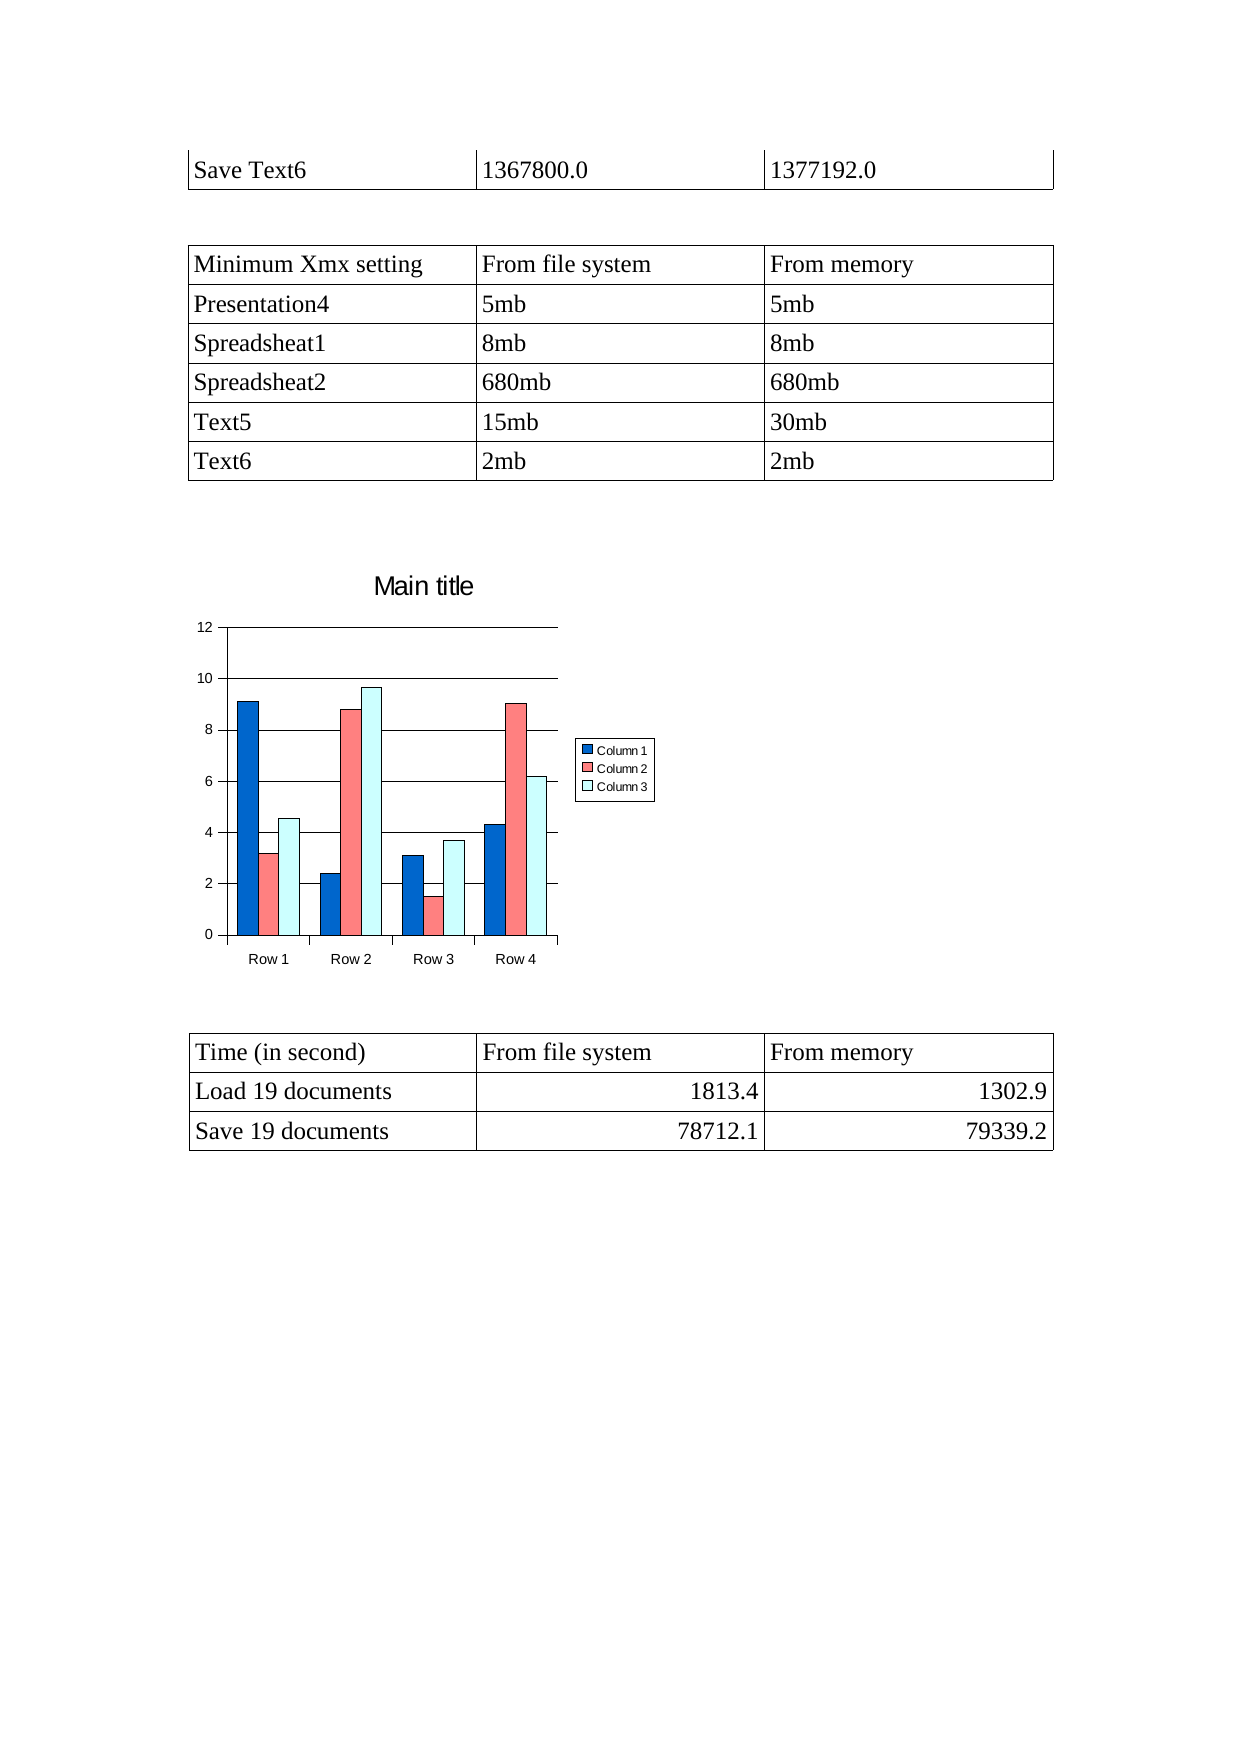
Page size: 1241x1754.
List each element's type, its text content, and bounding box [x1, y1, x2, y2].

table_header Time (in second) [190, 1034, 476, 1072]
table_header Minimum Xmx setting [189, 246, 476, 284]
table_cell 8mb [477, 324, 764, 363]
table_cell Spreadsheat2 [189, 364, 476, 402]
table_cell 680mb [477, 364, 764, 402]
table_header From memory [765, 1034, 1053, 1072]
table_cell 1813.4 [477, 1073, 764, 1111]
table_cell 680mb [765, 364, 1053, 402]
table_header From memory [765, 246, 1053, 284]
table_cell 79339.2 [765, 1112, 1053, 1150]
table_cell 2mb [765, 442, 1053, 480]
table_cell Text6 [189, 442, 476, 480]
table_header From file system [477, 246, 764, 284]
table_cell Save Text6 [189, 150, 476, 189]
table_cell 5mb [765, 285, 1053, 323]
table_cell 15mb [477, 403, 764, 441]
table_cell Text5 [189, 403, 476, 441]
table_cell Presentation4 [189, 285, 476, 323]
table_cell 2mb [477, 442, 764, 480]
table_cell 5mb [477, 285, 764, 323]
table_cell 8mb [765, 324, 1053, 363]
table_cell Save 19 documents [190, 1112, 476, 1150]
table_cell 78712.1 [477, 1112, 764, 1150]
table_cell Load 19 documents [190, 1073, 476, 1111]
table_cell 1367800.0 [477, 150, 764, 189]
table_cell 1377192.0 [765, 150, 1053, 189]
table_header From file system [477, 1034, 764, 1072]
table_cell 30mb [765, 403, 1053, 441]
table_cell 1302.9 [765, 1073, 1053, 1111]
table_cell Spreadsheat1 [189, 324, 476, 363]
